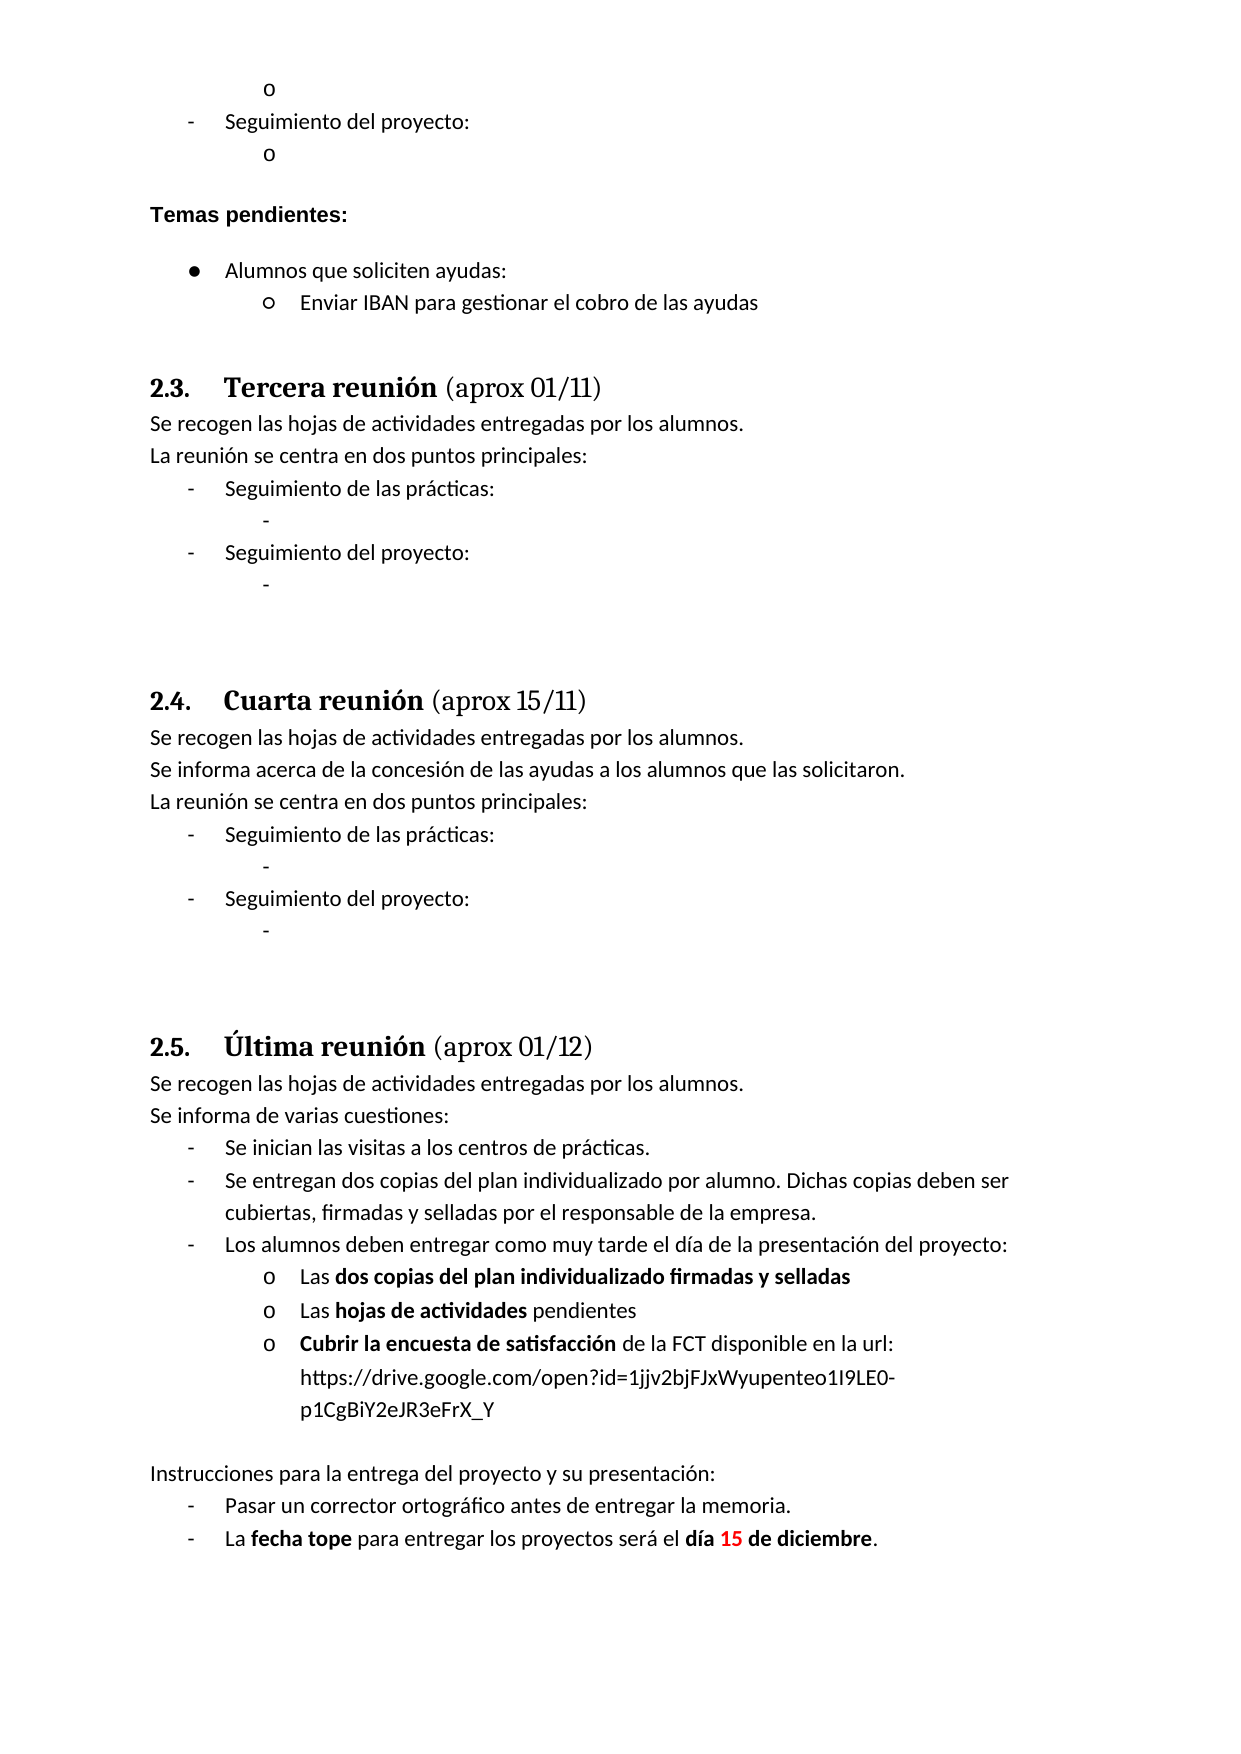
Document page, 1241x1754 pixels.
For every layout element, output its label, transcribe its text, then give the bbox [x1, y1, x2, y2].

subtitle Cuarta reunión (aprox 15/11) [150, 684, 1090, 718]
text Temas pendientes: [150, 202, 1090, 227]
list Las hojas de actividades pendientes [262, 1296, 1090, 1325]
list Se inician las visitas a los centros de prácticas. [187, 1133, 1090, 1162]
text La reunión se centra en dos puntos principales: [150, 787, 1090, 816]
list Se entregan dos copias del plan individualizado por alumno. Dichas copias deben ser cubiertas, firmadas y selladas por el responsable de la empresa. [187, 1166, 1090, 1226]
list Seguimiento de las prácticas: [187, 474, 1090, 502]
list Seguimiento del proyecto: [187, 884, 1090, 912]
text Se informa acerca de la concesión de las ayudas a los alumnos que las solicitaron. [150, 755, 1090, 783]
list Seguimiento del proyecto: [187, 538, 1090, 566]
text Se recogen las hojas de actividades entregadas por los alumnos. [150, 1069, 1090, 1097]
list Enviar IBAN para gestionar el cobro de las ayudas [262, 288, 1090, 317]
list Alumnos que soliciten ayudas: [187, 256, 1090, 284]
list Pasar un corrector ortográfico antes de entregar la memoria. [187, 1491, 1090, 1519]
text La reunión se centra en dos puntos principales: [150, 441, 1090, 469]
text Se recogen las hojas de actividades entregadas por los alumnos. [150, 723, 1090, 751]
list Las dos copias del plan individualizado firmadas y selladas [262, 1262, 1090, 1291]
list Cubrir la encuesta de satisfacción de la FCT disponible en la url: https://drive.google.com/open?id=1jjv2bjFJxWyupenteo1I9LE0-p1CgBiY2eJR3eFrX_Y [262, 1329, 1090, 1423]
list Seguimiento de las prácticas: [187, 820, 1090, 848]
list Seguimiento del proyecto: [187, 107, 1090, 135]
subtitle Última reunión (aprox 01/12) [150, 1031, 1090, 1064]
text Se recogen las hojas de actividades entregadas por los alumnos. [150, 409, 1090, 437]
list Los alumnos deben entregar como muy tarde el día de la presentación del proyecto: [187, 1230, 1090, 1258]
subtitle Tercera reunión (aprox 01/11) [150, 371, 1090, 404]
text Instrucciones para la entrega del proyecto y su presentación: [150, 1459, 1090, 1487]
text Se informa de varias cuestiones: [150, 1101, 1090, 1129]
list La fecha tope para entregar los proyectos será el día 15 de diciembre. [187, 1524, 1090, 1552]
